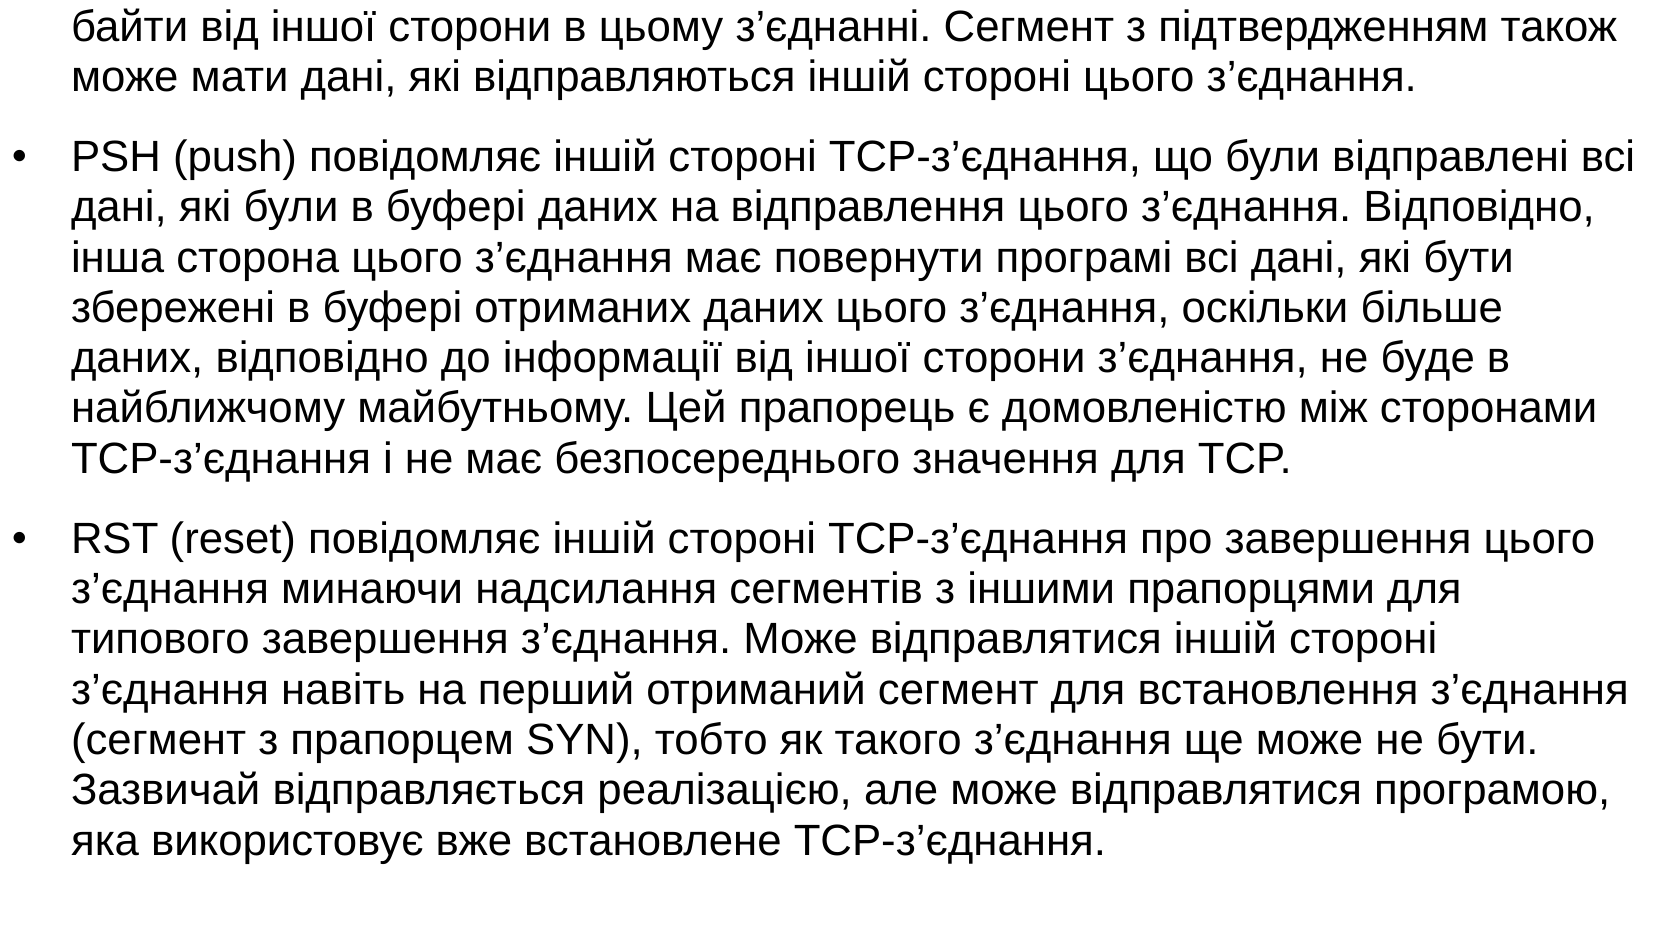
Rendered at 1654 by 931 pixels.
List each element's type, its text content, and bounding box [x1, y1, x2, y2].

list RST (reset) повідомляє іншій стороні TCP-з’єднання про завершення цього з’єднання минаючи надсилання сегментів з іншими прапорцями для типового завершення з’єднання. Може відправлятися іншій стороні з’єднання навіть на перший отриманий сегмент для встановлення з’єднання (сегмент з прапорцем SYN), тобто як такого з’єднання ще може не бути. Зазвичай відправляється реалізацією, але може відправлятися програмою, яка використовує вже встановлене TCP-з’єднання. [12, 512, 1642, 864]
list PSH (push) повідомляє іншій стороні TCP-з’єднання, що були відправлені всі дані, які були в буфері даних на відправлення цього з’єднання. Відповідно, інша сторона цього з’єднання має повернути програмі всі дані, які бути збережені в буфері отриманих даних цього з’єднання, оскільки більше даних, відповідно до інформації від іншої сторони з’єднання, не буде в найближчому майбутньому. Цей прапорець є домовленістю між сторонами TCP-з’єднання і не має безпосереднього значення для TCP. [12, 130, 1642, 482]
list байти від іншої сторони в цьому з’єднанні. Сегмент з підтвердженням також може мати дані, які відправляються іншій стороні цього з’єднання. [12, 0, 1642, 101]
